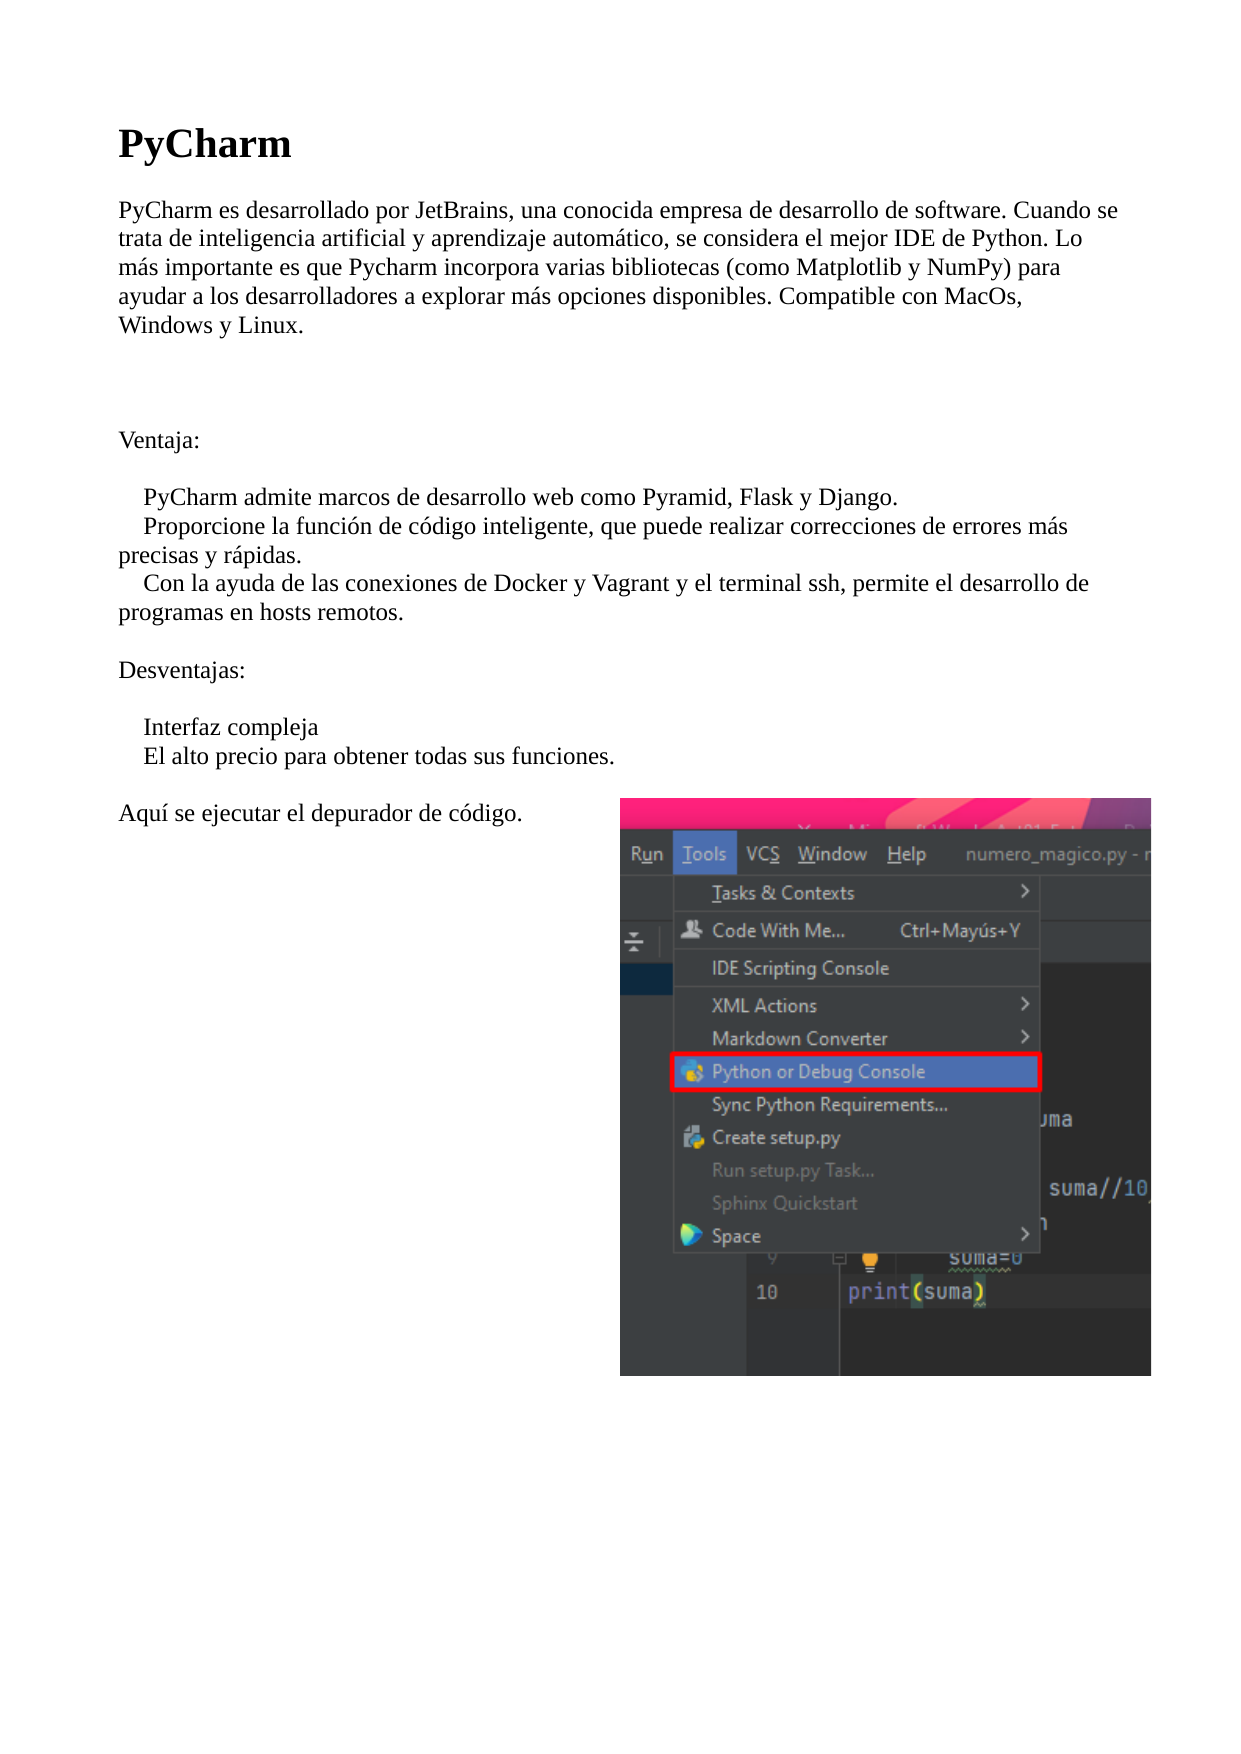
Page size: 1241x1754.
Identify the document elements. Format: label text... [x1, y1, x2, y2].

text Proporcione la función de código inteligente, que puede realizar correcciones de errores más precisas y rápidas. [118, 511, 1122, 568]
text PyCharm [118, 118, 1122, 166]
text El alto precio para obtener todas sus funciones. [118, 741, 1122, 770]
picture [620, 798, 1152, 1376]
text Interfaz compleja [118, 712, 1122, 741]
text PyCharm es desarrollado por JetBrains, una conocida empresa de desarrollo de software. Cuando se trata de inteligencia artificial y aprendizaje automático, se considera el mejor IDE de Python. Lo más importante es que Pycharm incorpora varias bibliotecas (como Matplotlib y NumPy) para ayudar a los desarrolladores a explorar más opciones disponibles. Compatible con MacOs, Windows y Linux. [118, 195, 1122, 338]
text Aquí se ejecutar el depurador de código. [118, 798, 620, 827]
text PyCharm admite marcos de desarrollo web como Pyramid, Flask y Django. [118, 482, 1122, 511]
text Ventaja: [118, 425, 1122, 453]
text Desventajas: [118, 655, 1122, 683]
text Con la ayuda de las conexiones de Docker y Vagrant y el terminal ssh, permite el desarrollo de programas en hosts remotos. [118, 568, 1122, 626]
